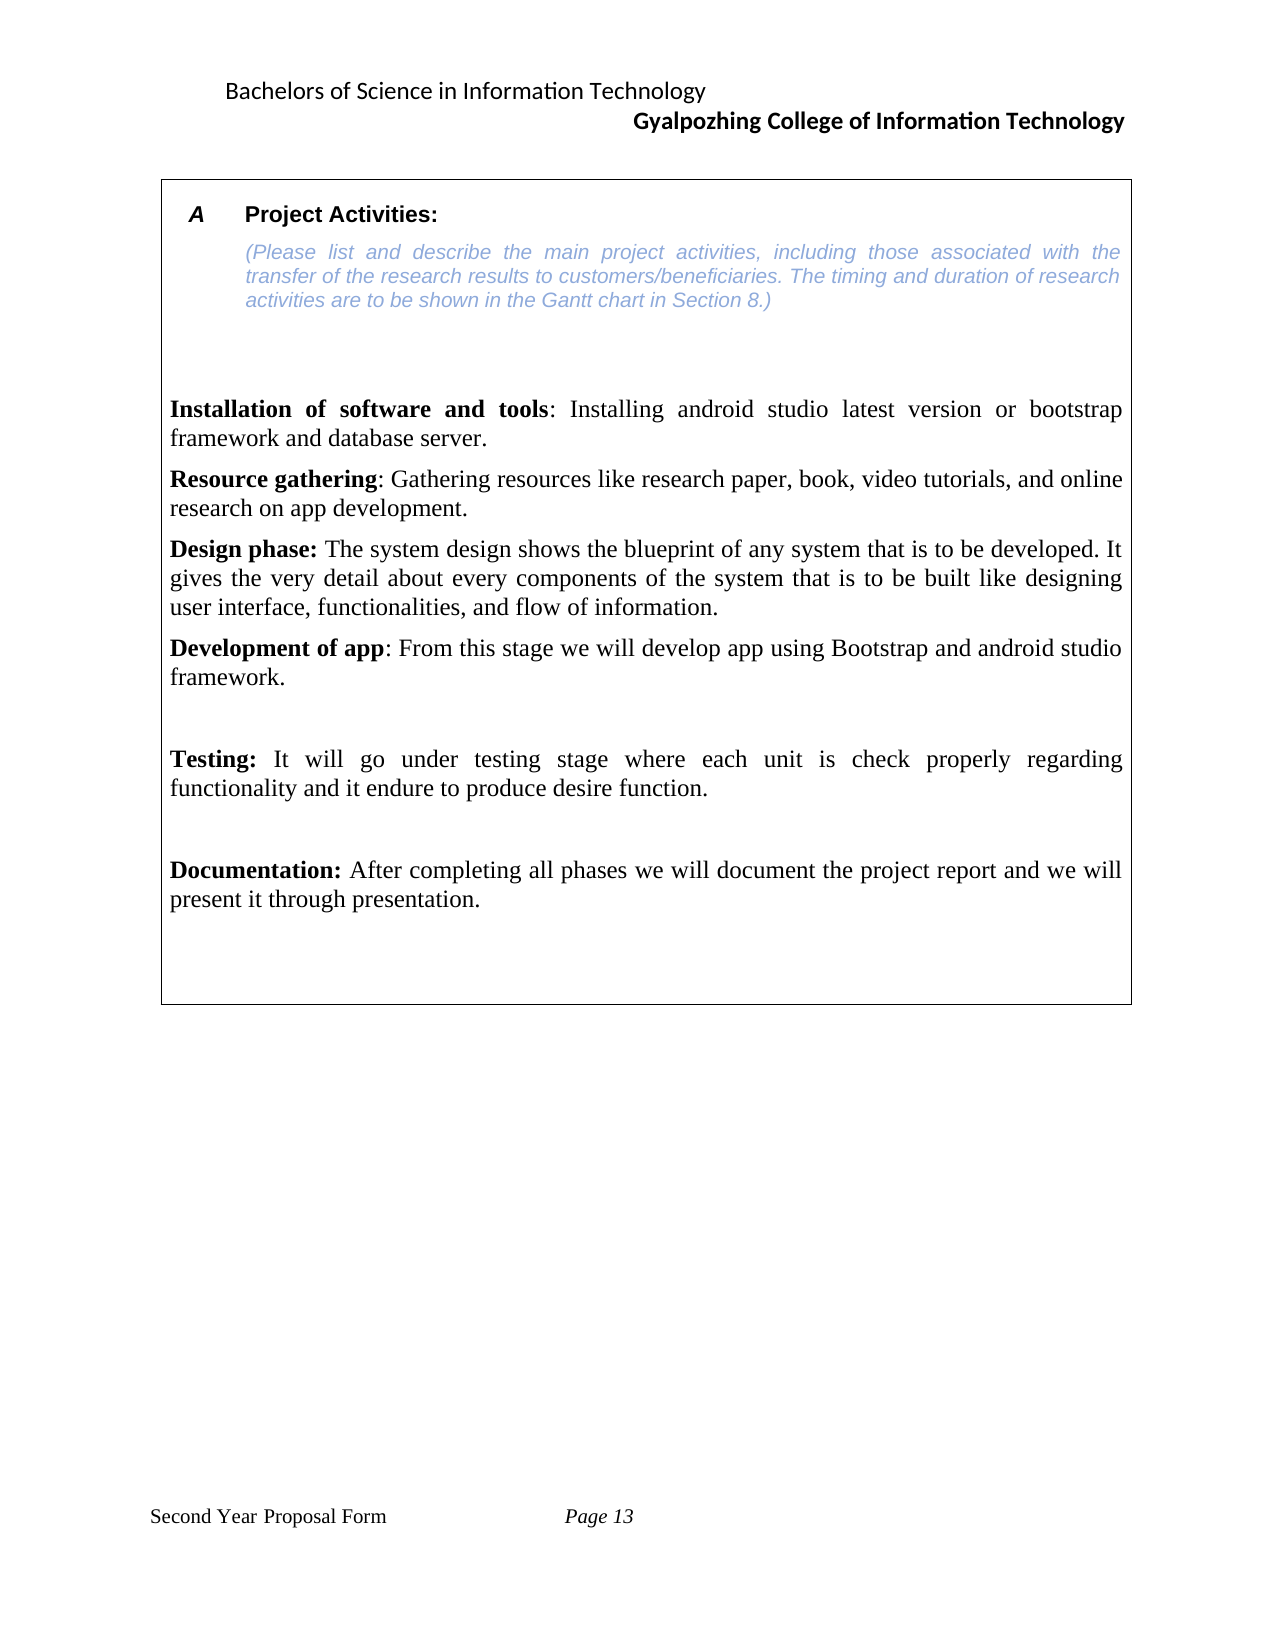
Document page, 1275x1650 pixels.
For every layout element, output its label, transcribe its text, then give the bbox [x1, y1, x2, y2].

table_cell Installation of software and tools: Installing android studio latest version or bootstrap framework and database server. Resource gathering: Gathering resources like research paper, book, video tutorials, and online research on app development. Design phase: The system design shows the blueprint of any system that is to be developed. It gives the very detail about every components of the system that is to be built like designing user interface, functionalities, and flow of information. Development of app: From this stage we will develop app using Bootstrap and android studio framework. Testing: It will go under testing stage where each unit is check properly regarding functionality and it endure to produce desire function. Documentation: After completing all phases we will document the project report and we will present it through presentation. [162, 374, 1131, 1004]
table_header Project Activities: (Please list and describe the main project activities, including those associated with the transfer of the research results to customers/beneficiaries. The timing and duration of research activities are to be shown in the Gantt chart in Section 8.) [162, 180, 1131, 373]
